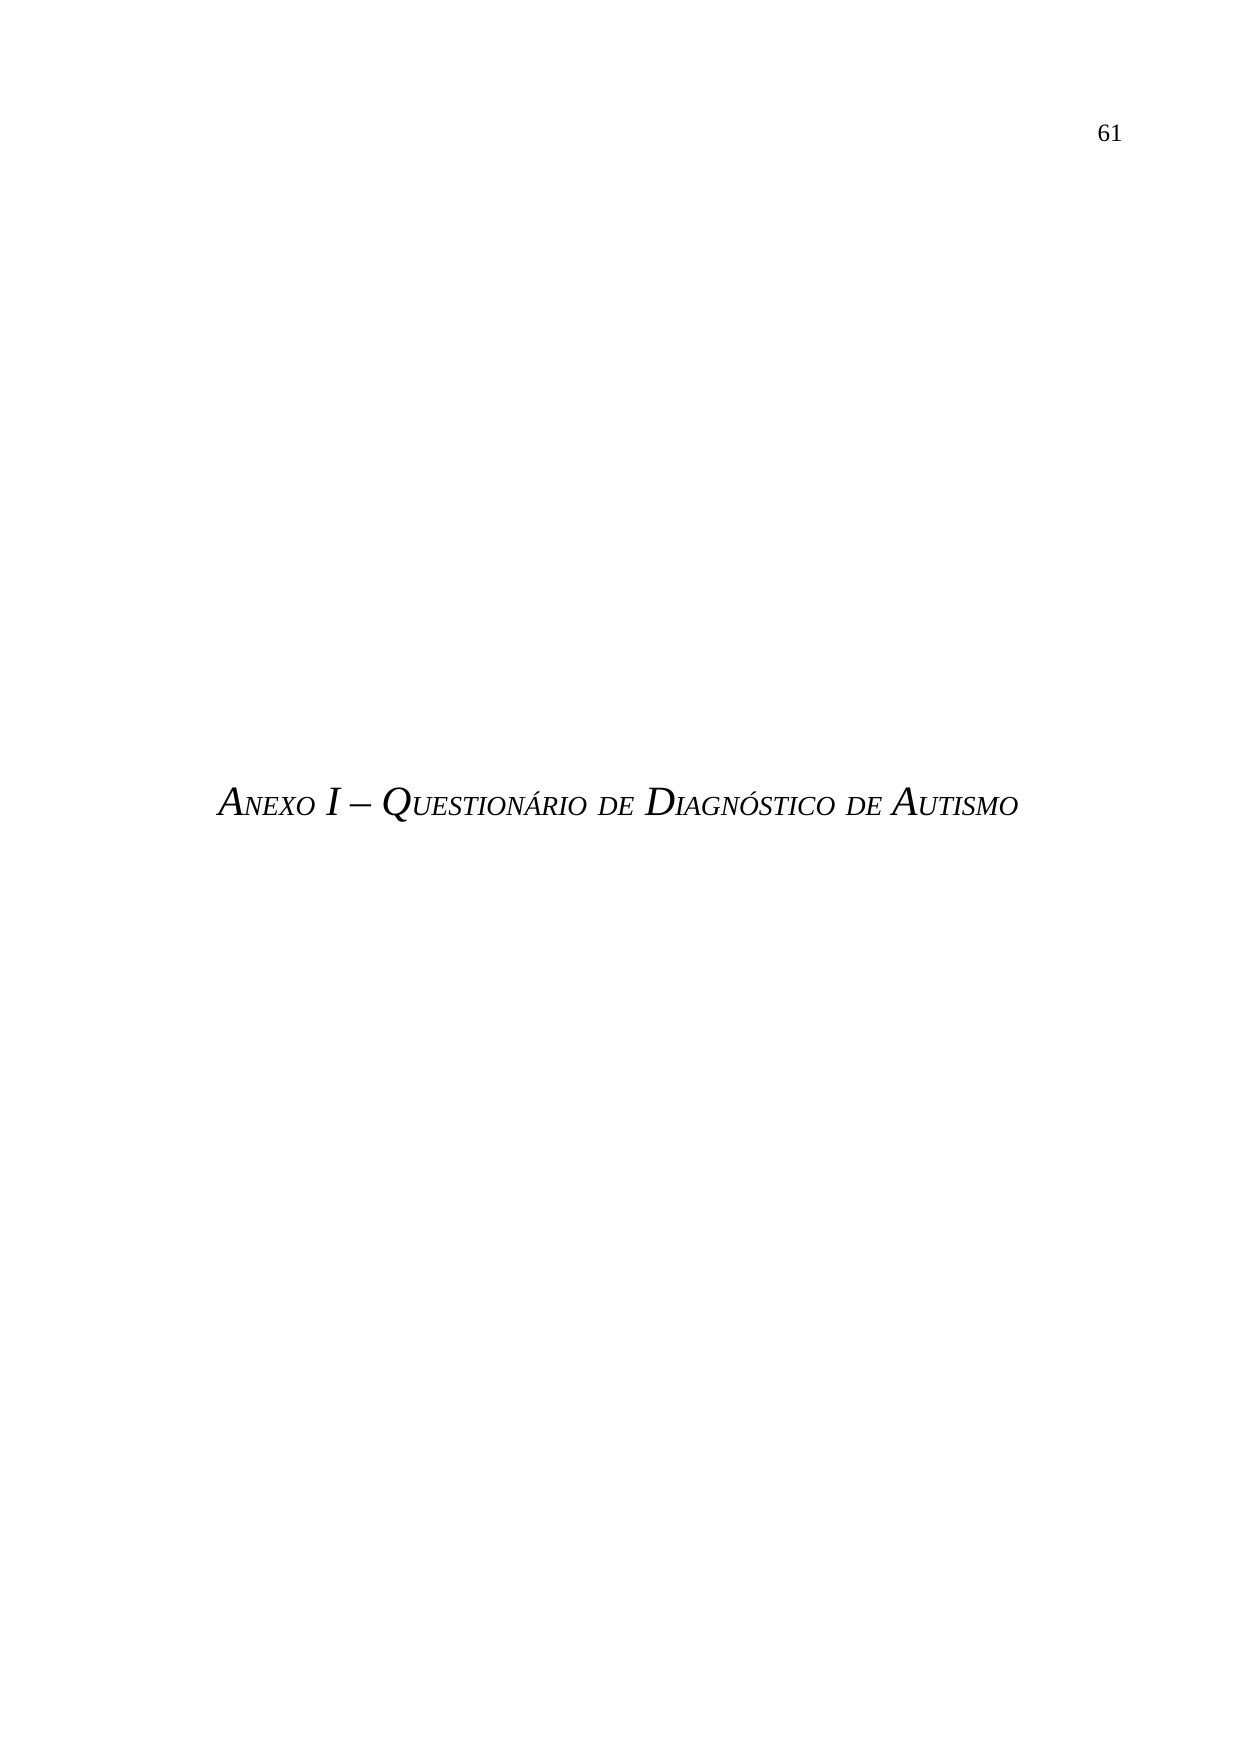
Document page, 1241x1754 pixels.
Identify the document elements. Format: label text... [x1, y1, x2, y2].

subtitle Anexo I – Questionário de Diagnóstico de Autismo [118, 776, 1122, 824]
